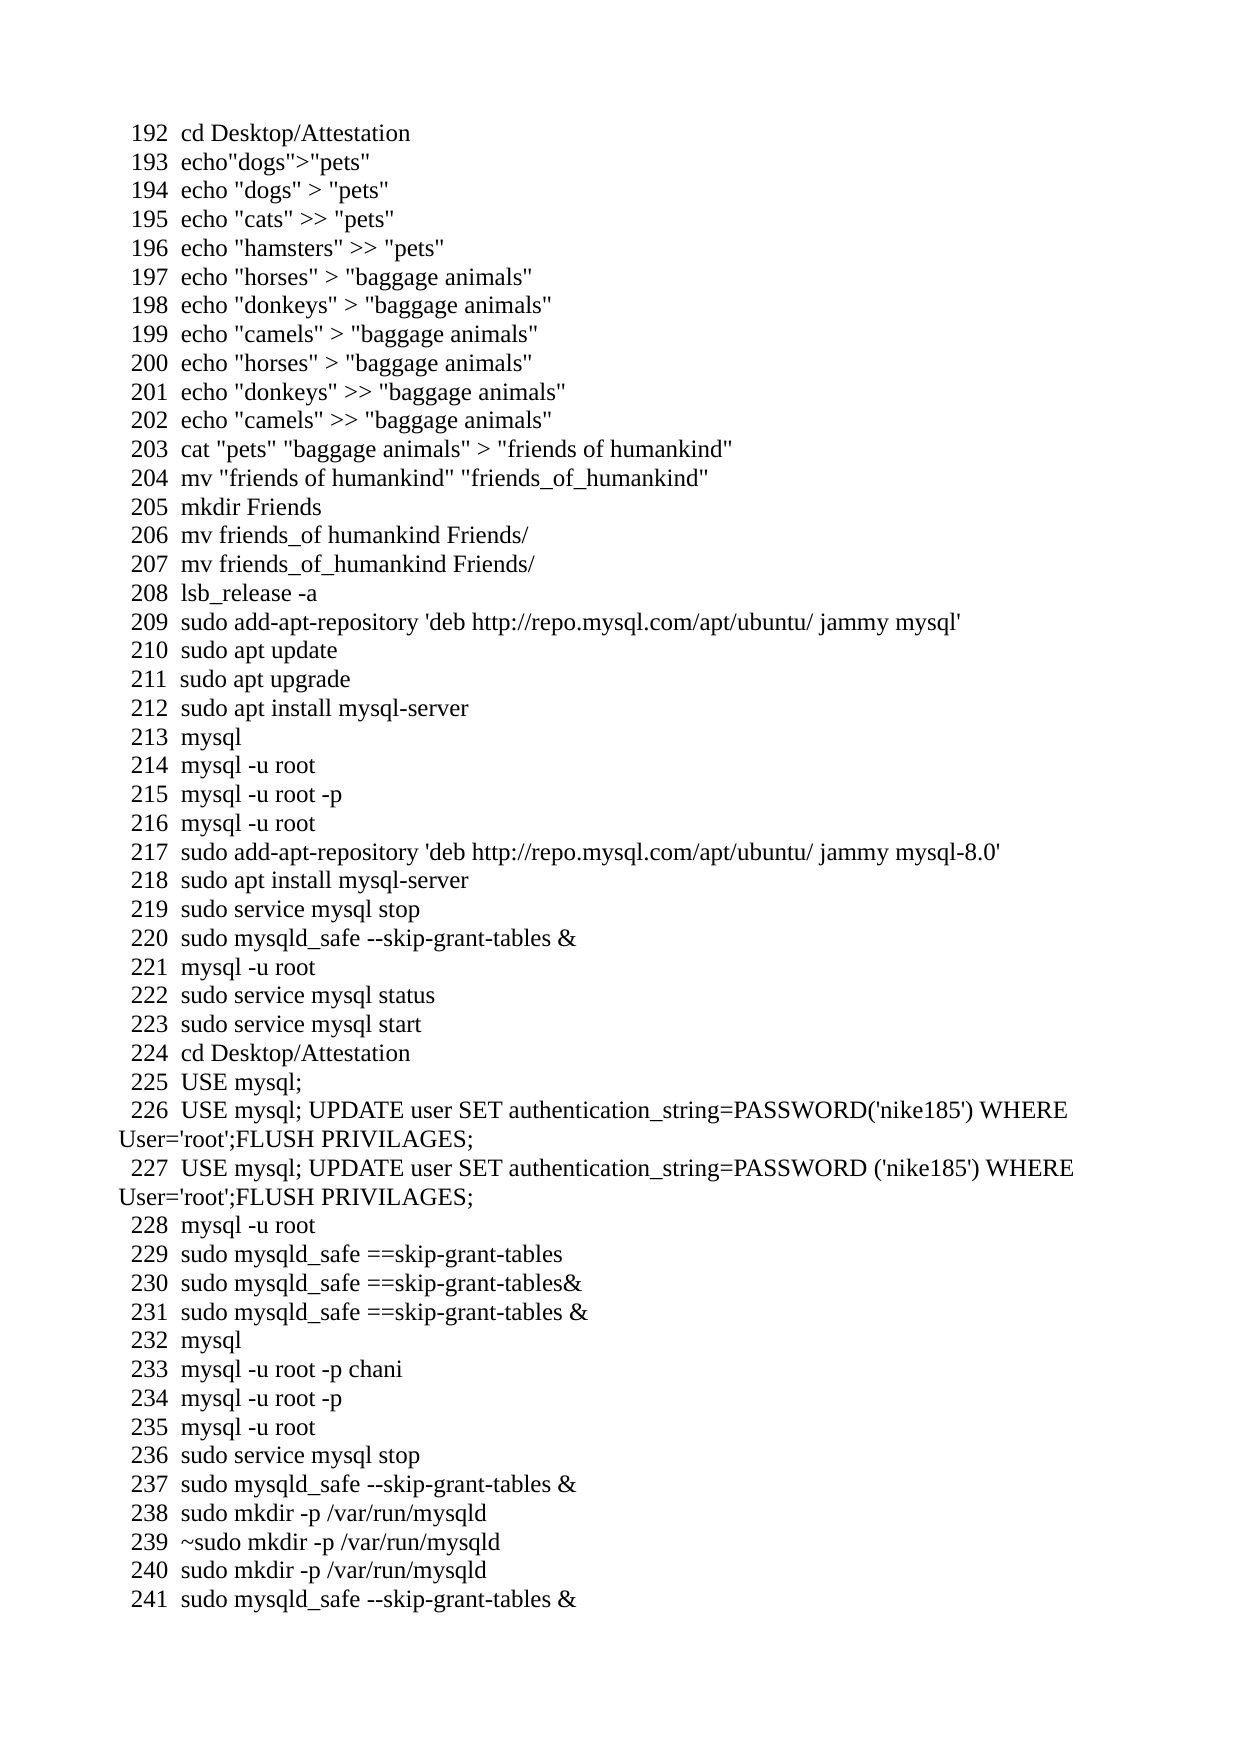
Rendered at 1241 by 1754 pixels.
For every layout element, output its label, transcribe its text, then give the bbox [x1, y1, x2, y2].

text 217 sudo add-apt-repository 'deb http://repo.mysql.com/apt/ubuntu/ jammy mysql-8.0' [118, 837, 1122, 866]
text 201 echo "donkeys" >> "baggage animals" [118, 377, 1122, 406]
text 216 mysql -u root [118, 808, 1122, 837]
text 230 sudo mysqld_safe ==skip-grant-tables& [118, 1268, 1122, 1297]
text 240 sudo mkdir -p /var/run/mysqld [118, 1556, 1122, 1584]
text 206 mv friends_of humankind Friends/ [118, 521, 1122, 549]
text 199 echo "camels" > "baggage animals" [118, 319, 1122, 348]
text 193 echo"dogs">"pets" [118, 147, 1122, 176]
text 213 mysql [118, 722, 1122, 751]
text 215 mysql -u root -p [118, 779, 1122, 808]
text 212 sudo apt install mysql-server [118, 693, 1122, 722]
text 197 echo "horses" > "baggage animals" [118, 262, 1122, 291]
text 222 sudo service mysql status [118, 981, 1122, 1009]
text 205 mkdir Friends [118, 492, 1122, 521]
text 236 sudo service mysql stop [118, 1441, 1122, 1469]
text 198 echo "donkeys" > "baggage animals" [118, 291, 1122, 319]
text 192 cd Desktop/Attestation [118, 118, 1122, 147]
text 233 mysql -u root -p chani [118, 1354, 1122, 1383]
text 234 mysql -u root -p [118, 1383, 1122, 1412]
text 196 echo "hamsters" >> "pets" [118, 233, 1122, 262]
text 203 cat "pets" "baggage animals" > "friends of humankind" [118, 434, 1122, 463]
text 229 sudo mysqld_safe ==skip-grant-tables [118, 1239, 1122, 1268]
text 211 sudo apt upgrade [118, 664, 1122, 693]
text 208 lsb_release -a [118, 578, 1122, 607]
text 209 sudo add-apt-repository 'deb http://repo.mysql.com/apt/ubuntu/ jammy mysql' [118, 607, 1122, 636]
text 207 mv friends_of_humankind Friends/ [118, 549, 1122, 578]
text 219 sudo service mysql stop [118, 894, 1122, 923]
text 194 echo "dogs" > "pets" [118, 176, 1122, 204]
text 195 echo "cats" >> "pets" [118, 204, 1122, 233]
text 228 mysql -u root [118, 1211, 1122, 1239]
text 210 sudo apt update [118, 636, 1122, 664]
text 214 mysql -u root [118, 751, 1122, 779]
text 239 ~sudo mkdir -p /var/run/mysqld [118, 1527, 1122, 1556]
text 241 sudo mysqld_safe --skip-grant-tables & [118, 1584, 1122, 1613]
text 232 mysql [118, 1326, 1122, 1354]
text 221 mysql -u root [118, 952, 1122, 981]
text 220 sudo mysqld_safe --skip-grant-tables & [118, 923, 1122, 952]
text 238 sudo mkdir -p /var/run/mysqld [118, 1498, 1122, 1527]
text 225 USE mysql; [118, 1067, 1122, 1096]
text 231 sudo mysqld_safe ==skip-grant-tables & [118, 1297, 1122, 1326]
text 202 echo "camels" >> "baggage animals" [118, 406, 1122, 434]
text 224 cd Desktop/Attestation [118, 1038, 1122, 1067]
text 237 sudo mysqld_safe --skip-grant-tables & [118, 1469, 1122, 1498]
text 226 USE mysql; UPDATE user SET authentication_string=PASSWORD('nike185') WHERE User='root';FLUSH PRIVILAGES; [118, 1096, 1122, 1153]
text 227 USE mysql; UPDATE user SET authentication_string=PASSWORD ('nike185') WHERE User='root';FLUSH PRIVILAGES; [118, 1153, 1122, 1211]
text 204 mv "friends of humankind" "friends_of_humankind" [118, 463, 1122, 492]
text 235 mysql -u root [118, 1412, 1122, 1441]
text 200 echo "horses" > "baggage animals" [118, 348, 1122, 377]
text 218 sudo apt install mysql-server [118, 866, 1122, 894]
text 223 sudo service mysql start [118, 1009, 1122, 1038]
